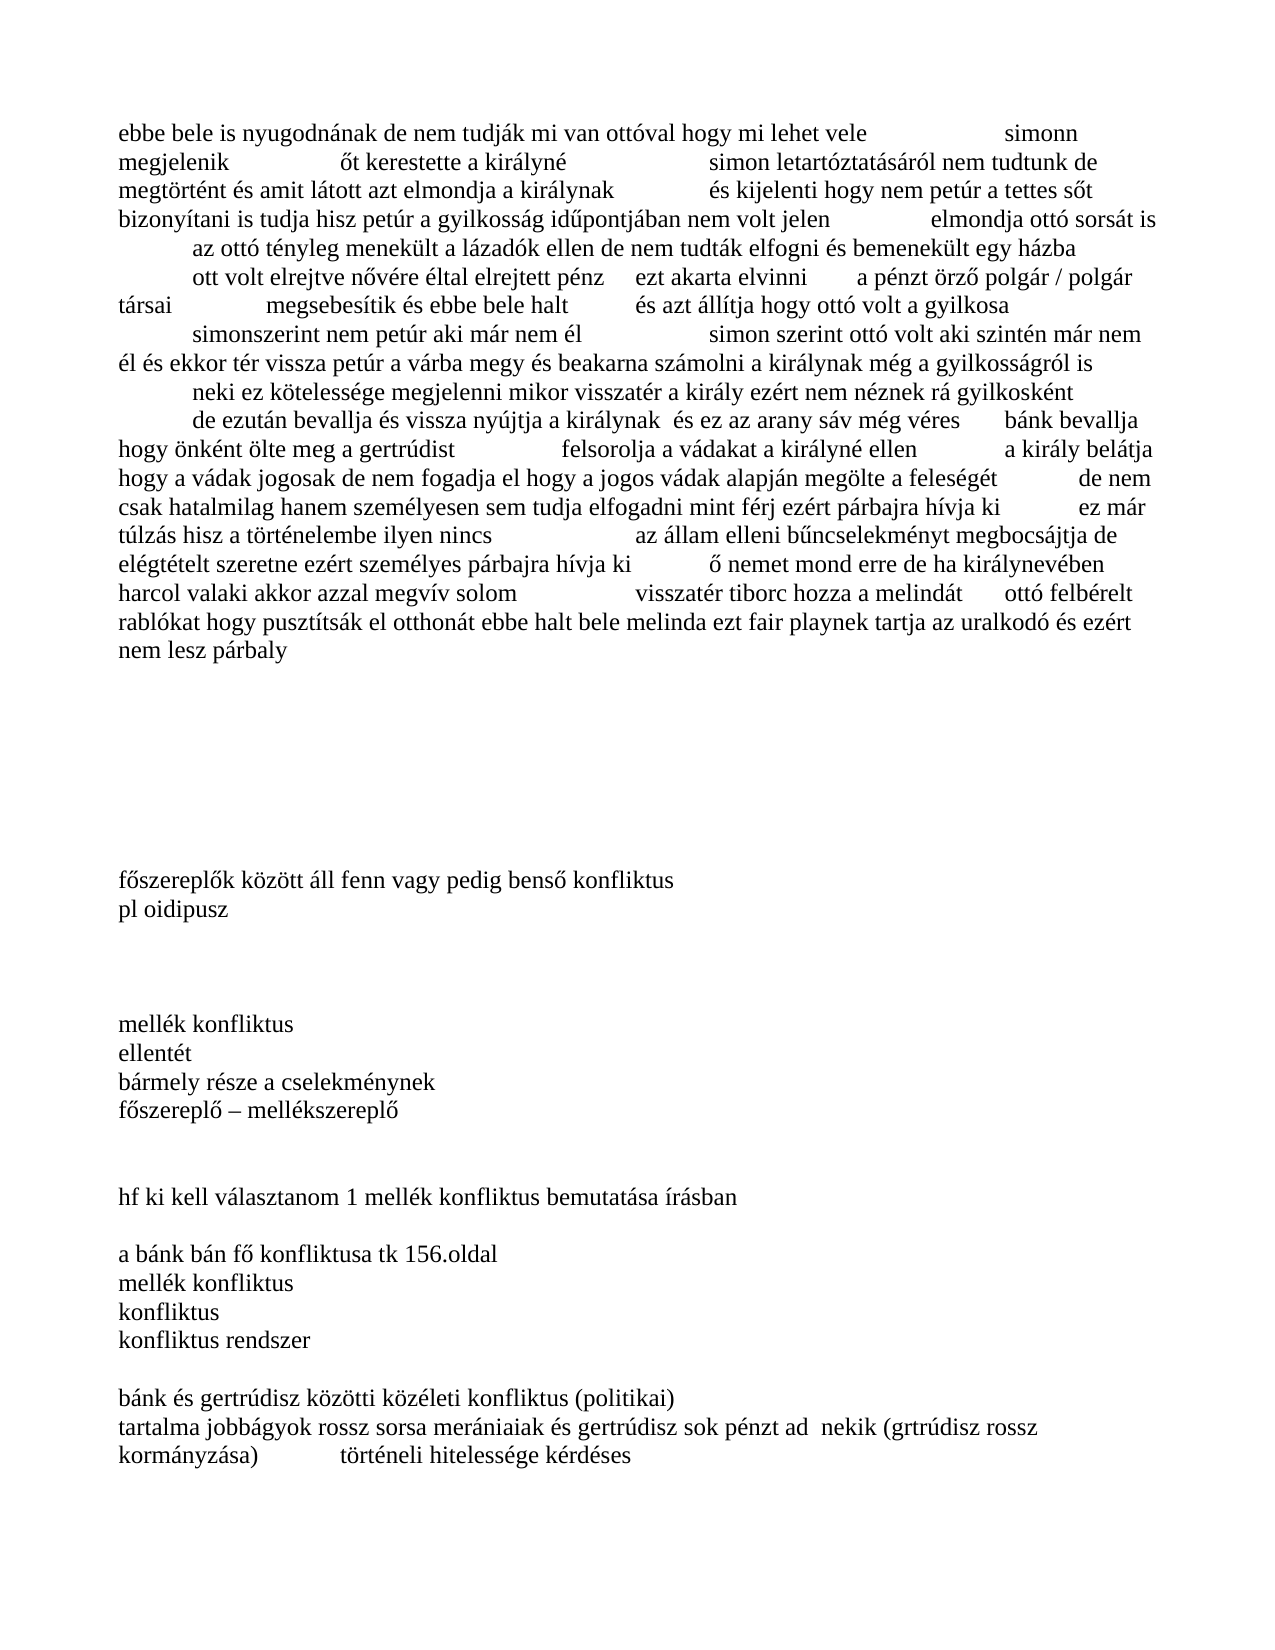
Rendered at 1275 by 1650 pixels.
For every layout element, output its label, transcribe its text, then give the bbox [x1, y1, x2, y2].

text mellék konfliktus [118, 1009, 1157, 1038]
text főszereplő – mellékszereplő [118, 1096, 1157, 1124]
text konfliktus rendszer [118, 1326, 1157, 1354]
text ellentét [118, 1038, 1157, 1067]
text konfliktus [118, 1297, 1157, 1326]
text tartalma jobbágyok rossz sorsa merániaiak és gertrúdisz sok pénzt ad nekik (grtrúdisz rossz kormányzása) történeli hitelessége kérdéses [118, 1412, 1157, 1469]
text főszereplők között áll fenn vagy pedig benső konfliktus [118, 866, 1157, 894]
text ebbe bele is nyugodnának de nem tudják mi van ottóval hogy mi lehet vele simonn megjelenik őt kerestette a királyné simon letartóztatásáról nem tudtunk de megtörtént és amit látott azt elmondja a királynak és kijelenti hogy nem petúr a tettes sőt bizonyítani is tudja hisz petúr a gyilkosság idűpontjában nem volt jelen elmondja ottó sorsát is az ottó tényleg menekült a lázadók ellen de nem tudták elfogni és bemenekült egy házba ott volt elrejtve nővére éltal elrejtett pénz ezt akarta elvinni a pénzt örző polgár / polgár társai megsebesítik és ebbe bele halt és azt állítja hogy ottó volt a gyilkosa simonszerint nem petúr aki már nem él simon szerint ottó volt aki szintén már nem él és ekkor tér vissza petúr a várba megy és beakarna számolni a királynak még a gyilkosságról is neki ez kötelessége megjelenni mikor visszatér a király ezért nem néznek rá gyilkosként de ezután bevallja és vissza nyújtja a királynak és ez az arany sáv még véres bánk bevallja hogy önként ölte meg a gertrúdist felsorolja a vádakat a királyné ellen a király belátja hogy a vádak jogosak de nem fogadja el hogy a jogos vádak alapján megölte a feleségét de nem csak hatalmilag hanem személyesen sem tudja elfogadni mint férj ezért párbajra hívja ki ez már túlzás hisz a történelembe ilyen nincs az állam elleni bűncselekményt megbocsájtja de elégtételt szeretne ezért személyes párbajra hívja ki ő nemet mond erre de ha királynevében harcol valaki akkor azzal megvív solom visszatér tiborc hozza a melindát ottó felbérelt rablókat hogy pusztítsák el otthonát ebbe halt bele melinda ezt fair playnek tartja az uralkodó és ezért nem lesz párbaly [118, 118, 1157, 664]
text pl oidipusz [118, 894, 1157, 923]
text bánk és gertrúdisz közötti közéleti konfliktus (politikai) [118, 1383, 1157, 1412]
text a bánk bán fő konfliktusa tk 156.oldal [118, 1239, 1157, 1268]
text mellék konfliktus [118, 1268, 1157, 1297]
text bármely része a cselekménynek [118, 1067, 1157, 1096]
text hf ki kell választanom 1 mellék konfliktus bemutatása írásban [118, 1182, 1157, 1211]
